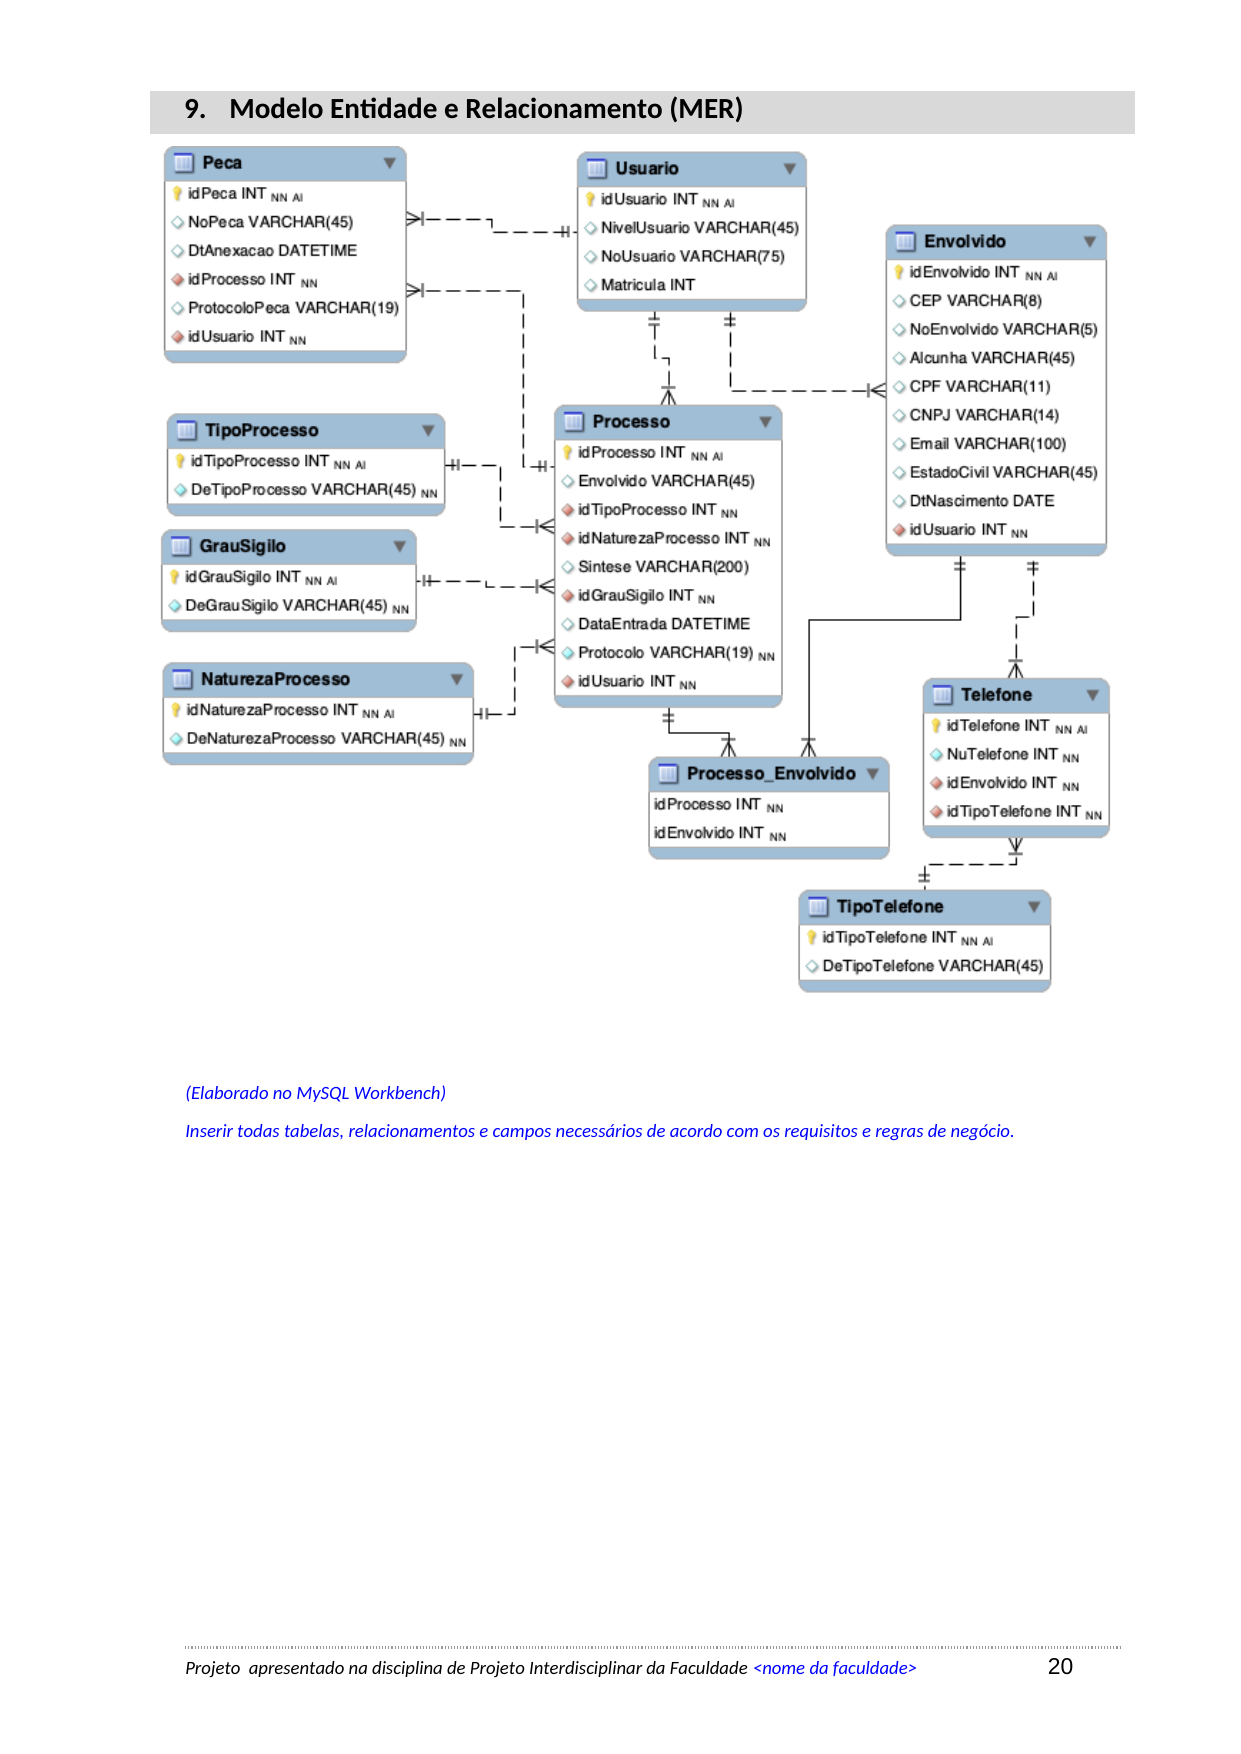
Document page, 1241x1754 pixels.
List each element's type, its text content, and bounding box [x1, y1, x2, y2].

text (Elaborado no MySQL Workbench) [185, 1081, 1122, 1104]
subtitle Modelo Entidade e Relacionamento (MER) [150, 91, 1135, 134]
text Inserir todas tabelas, relacionamentos e campos necessários de acordo com os requisitos e regras de negócio. [185, 1120, 1122, 1143]
picture [147, 146, 1123, 1020]
